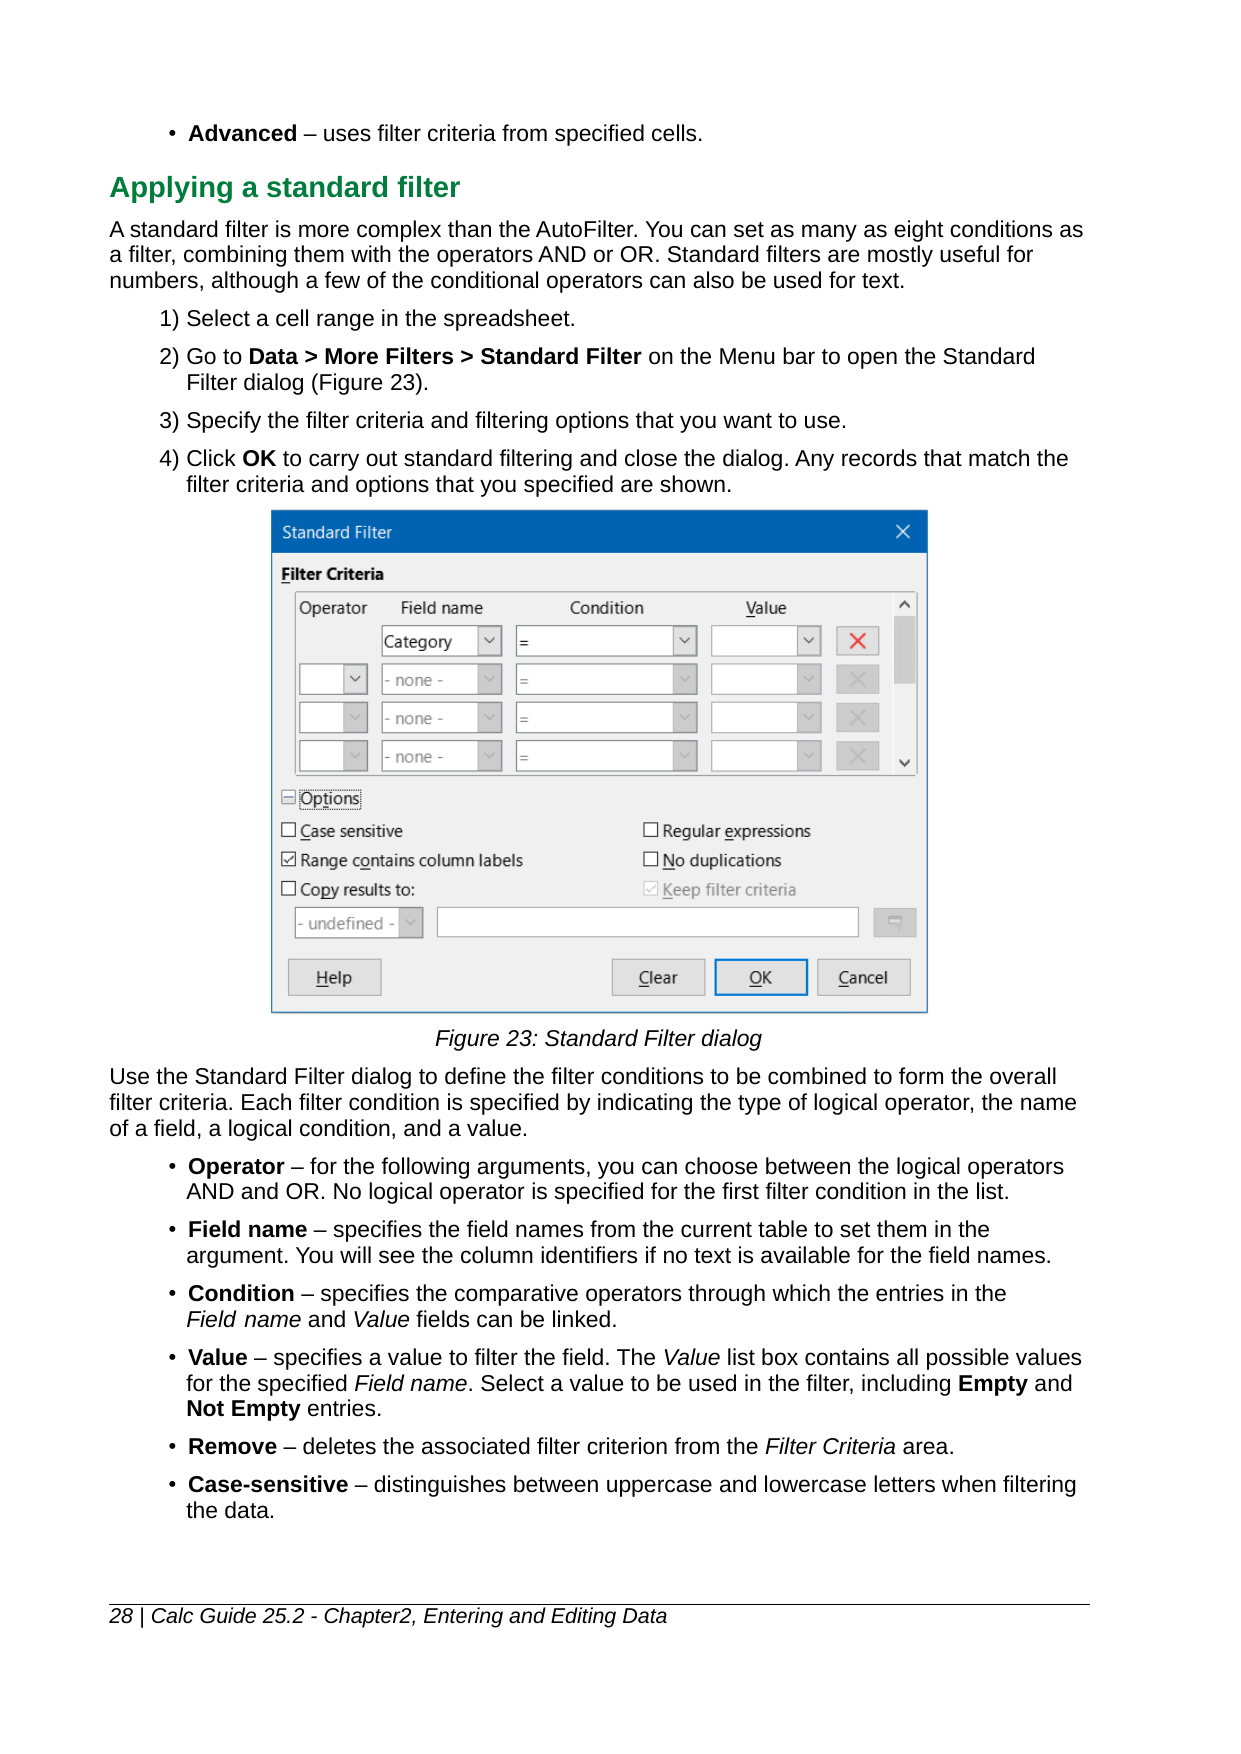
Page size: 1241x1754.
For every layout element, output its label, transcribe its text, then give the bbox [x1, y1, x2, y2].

list Use the Standard Filter dialog to define the filter conditions to be combined to form the overall filter criteria. Each filter condition is specified by indicating the type of logical operator, the name of a field, a logical condition, and a value. [109, 1064, 1090, 1141]
subtitle Applying a standard filter [109, 171, 1090, 204]
list A standard filter is more complex than the AutoFilter. You can set as many as eight conditions as a filter, combining them with the operators AND or OR. Standard filters are mostly useful for numbers, although a few of the conditional operators can also be used for text. [109, 216, 1090, 293]
list Go to Data > More Filters > Standard Filter on the Menu bar to open the Standard Filter dialog (Figure 23). [186, 344, 1090, 395]
picture [271, 509, 929, 1014]
list Case-sensitive – distinguishes between uppercase and lowercase letters when filtering the data. [168, 1472, 1090, 1523]
list Operator – for the following arguments, you can choose between the logical operators AND and OR. No logical operator is specified for the first filter condition in the list. [168, 1153, 1090, 1205]
text Figure 23: Standard Filter dialog [271, 1026, 928, 1052]
list Remove – deletes the associated filter criterion from the Filter Criteria area. [168, 1434, 1090, 1460]
list Specify the filter criteria and filtering options that you want to use. [186, 408, 1090, 433]
list Advanced – uses filter criteria from specified cells. [168, 121, 1090, 147]
list Click OK to carry out standard filtering and close the dialog. Any records that match the filter criteria and options that you specified are shown. [186, 446, 1090, 497]
list Condition – specifies the comparative operators through which the entries in the Field name and Value fields can be linked. [168, 1281, 1090, 1332]
list Value – specifies a value to filter the field. The Value list box contains all possible values for the specified Field name. Select a value to be used in the filter, including Empty and Not Empty entries. [168, 1345, 1090, 1422]
list Field name – specifies the field names from the current table to set them in the argument. You will see the column identifiers if no text is available for the field names. [168, 1217, 1090, 1268]
list Select a cell range in the spreadsheet. [186, 306, 1090, 331]
